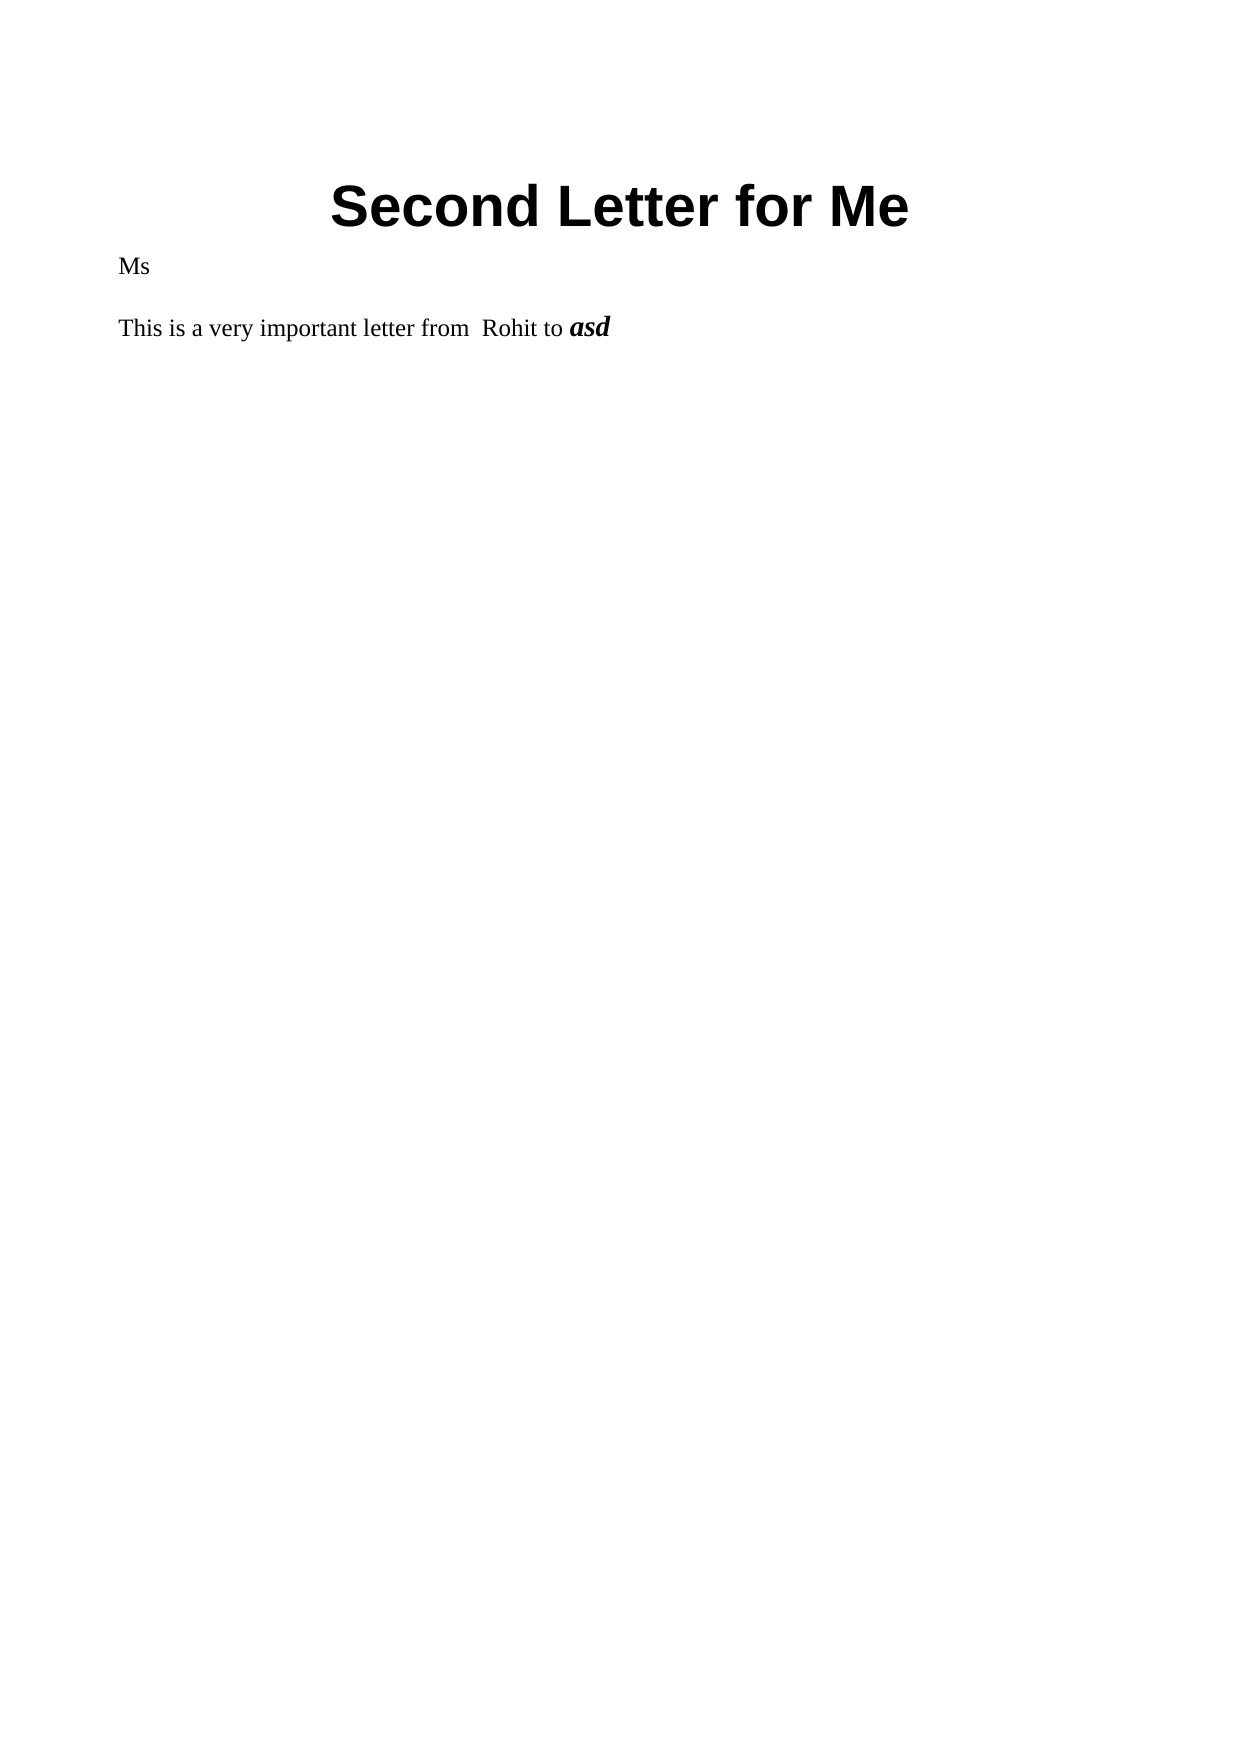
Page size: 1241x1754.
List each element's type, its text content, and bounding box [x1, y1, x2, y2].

text Ms [118, 251, 1122, 280]
title Second Letter for Me [118, 172, 1122, 239]
text This is a very important letter from Rohit to asd [118, 309, 1122, 342]
